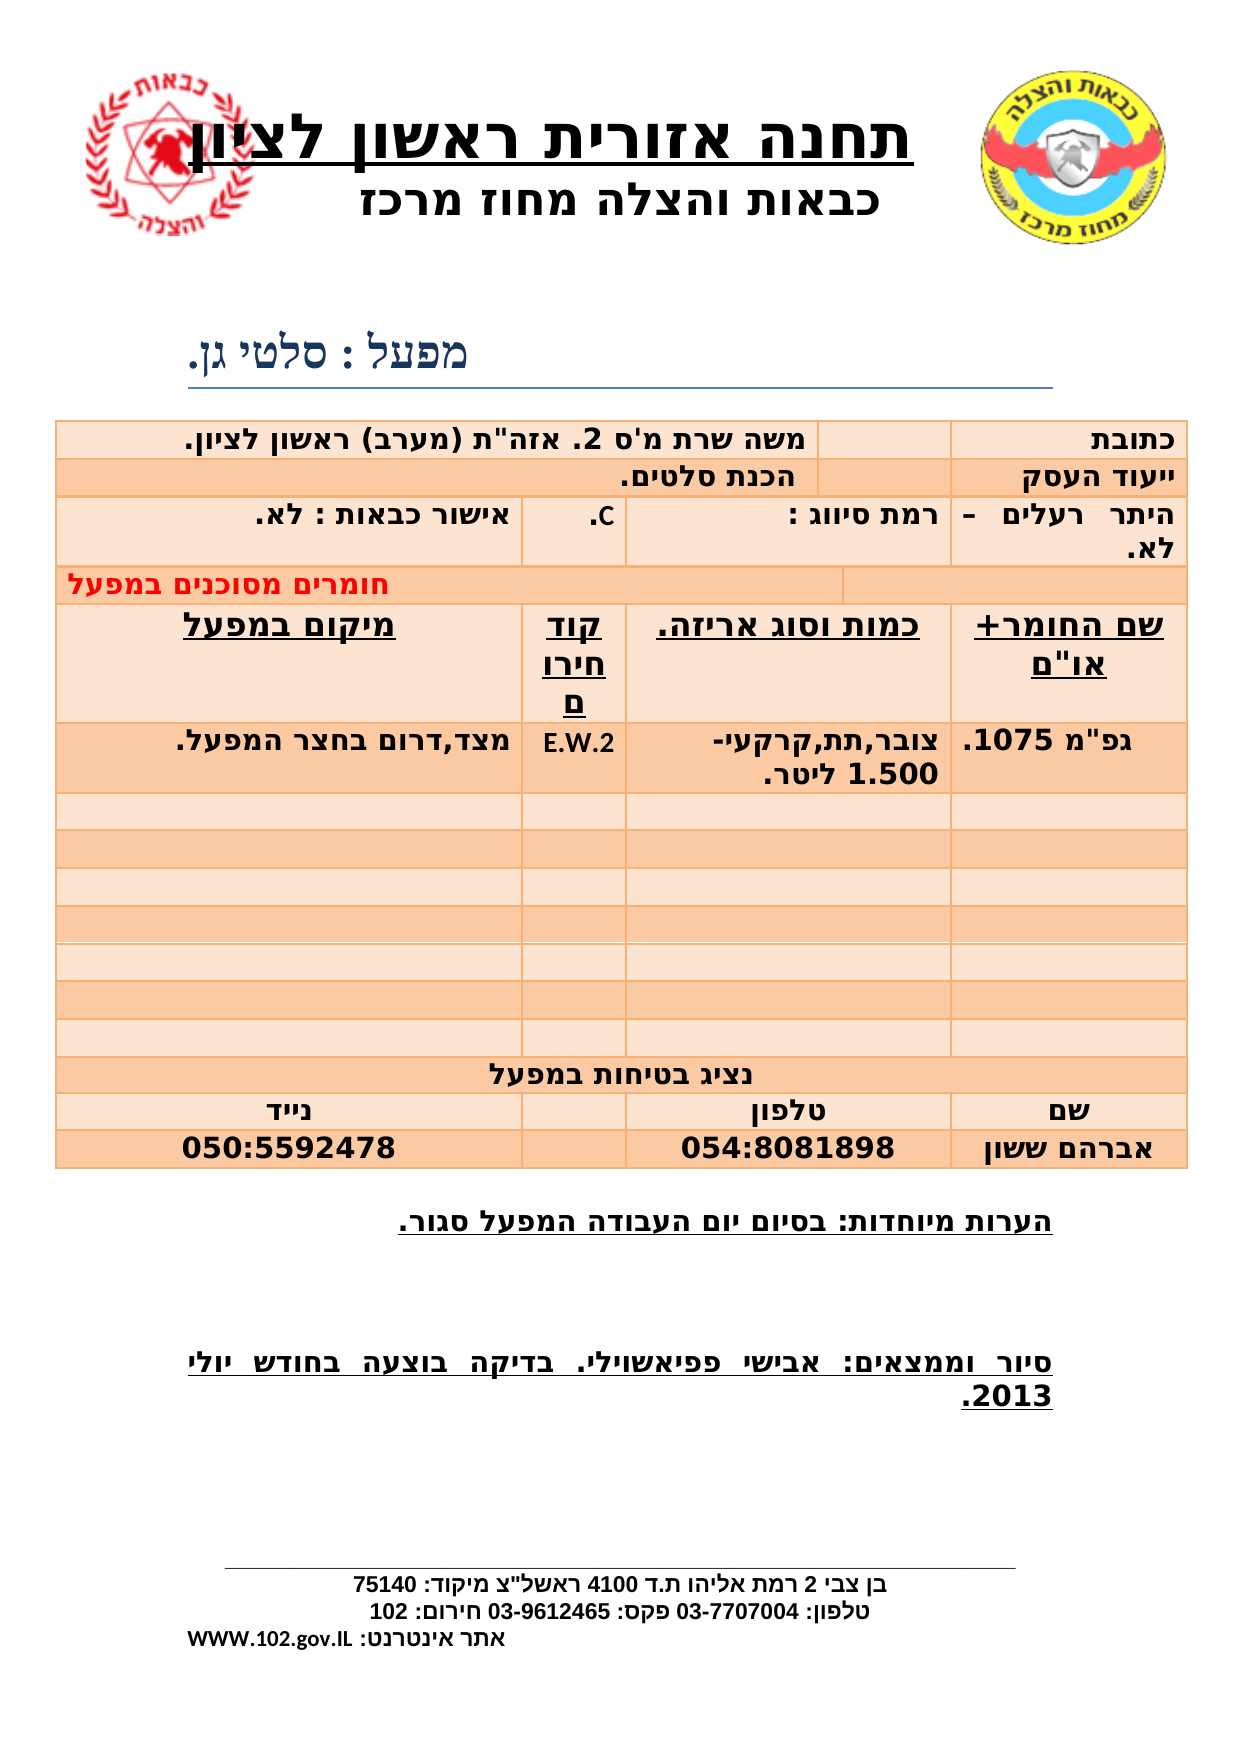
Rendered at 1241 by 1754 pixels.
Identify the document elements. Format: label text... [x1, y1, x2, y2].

table_cell ייעוד העסק [952, 460, 1186, 495]
table_cell [627, 945, 950, 980]
table_cell [952, 982, 1186, 1018]
table_header משה שרת מ'ס 2. אזה"ת (מערב) ראשון לציון. [57, 422, 817, 458]
table_cell 050:5592478 [57, 1131, 521, 1167]
table_cell [523, 1131, 625, 1167]
table_cell [57, 1020, 521, 1056]
table_cell היתר רעלים – לא. [952, 498, 1186, 565]
table_cell [952, 869, 1186, 905]
table_header כתובת [952, 422, 1186, 458]
table_cell [844, 568, 1186, 603]
table_cell [952, 1020, 1186, 1056]
table_cell [57, 982, 521, 1018]
table_cell E.W.2 [523, 724, 625, 792]
table_cell רמת סיווג : [627, 498, 950, 565]
table_cell [819, 460, 950, 495]
table_cell טלפון [627, 1094, 950, 1129]
table_cell שם [952, 1094, 1186, 1129]
table_cell 054:8081898 [627, 1131, 950, 1167]
table_cell [57, 794, 521, 829]
table_cell [57, 907, 521, 942]
table_cell [523, 945, 625, 980]
text מפעל : סלטי גן. [187, 326, 1053, 389]
table_cell [627, 982, 950, 1018]
table_cell שם החומר+ או"ם [952, 605, 1186, 722]
table_cell [57, 869, 521, 905]
table_header [819, 422, 950, 458]
table_cell גפ"מ 1075. [952, 724, 1186, 792]
table_cell [627, 869, 950, 905]
table_cell [57, 831, 521, 867]
text סיור וממצאים: אבישי פפיאשוילי. בדיקה בוצעה בחודש יולי 2013. [187, 1346, 1053, 1375]
table_cell [57, 945, 521, 980]
table_cell [523, 907, 625, 942]
table_cell [523, 982, 625, 1018]
table_cell [523, 1020, 625, 1056]
table_cell צובר,תת,קרקעי-1.500 ליטר. [627, 724, 950, 792]
table_cell אברהם ששון [952, 1131, 1186, 1167]
table_cell [952, 794, 1186, 829]
text סיור וממצאים: אבישי פפיאשוילי. בדיקה בוצעה בחודש יולי 2013. [187, 1376, 1053, 1413]
table_cell הכנת סלטים. [57, 460, 817, 495]
table_cell [627, 794, 950, 829]
table_cell קוד חירום [523, 605, 625, 722]
table_cell [952, 945, 1186, 980]
table_cell [627, 1020, 950, 1056]
text הערות מיוחדות: בסיום יום העבודה המפעל סגור. [187, 1205, 1053, 1239]
table_cell [952, 831, 1186, 867]
table_cell כמות וסוג אריזה. [627, 605, 950, 722]
table_cell [523, 831, 625, 867]
table_cell מצד,דרום בחצר המפעל. [57, 724, 521, 792]
table_cell נייד [57, 1094, 521, 1129]
table_cell מיקום במפעל [57, 605, 521, 722]
table_cell [952, 907, 1186, 942]
table_cell C. [523, 498, 625, 565]
table_cell נציג בטיחות במפעל [57, 1058, 1186, 1092]
table_cell [627, 831, 950, 867]
table_cell [523, 794, 625, 829]
table_cell אישור כבאות : לא. [57, 498, 521, 565]
table_cell [523, 869, 625, 905]
table_cell [627, 907, 950, 942]
table_cell חומרים מסוכנים במפעל [57, 568, 842, 603]
table_cell [523, 1094, 625, 1129]
